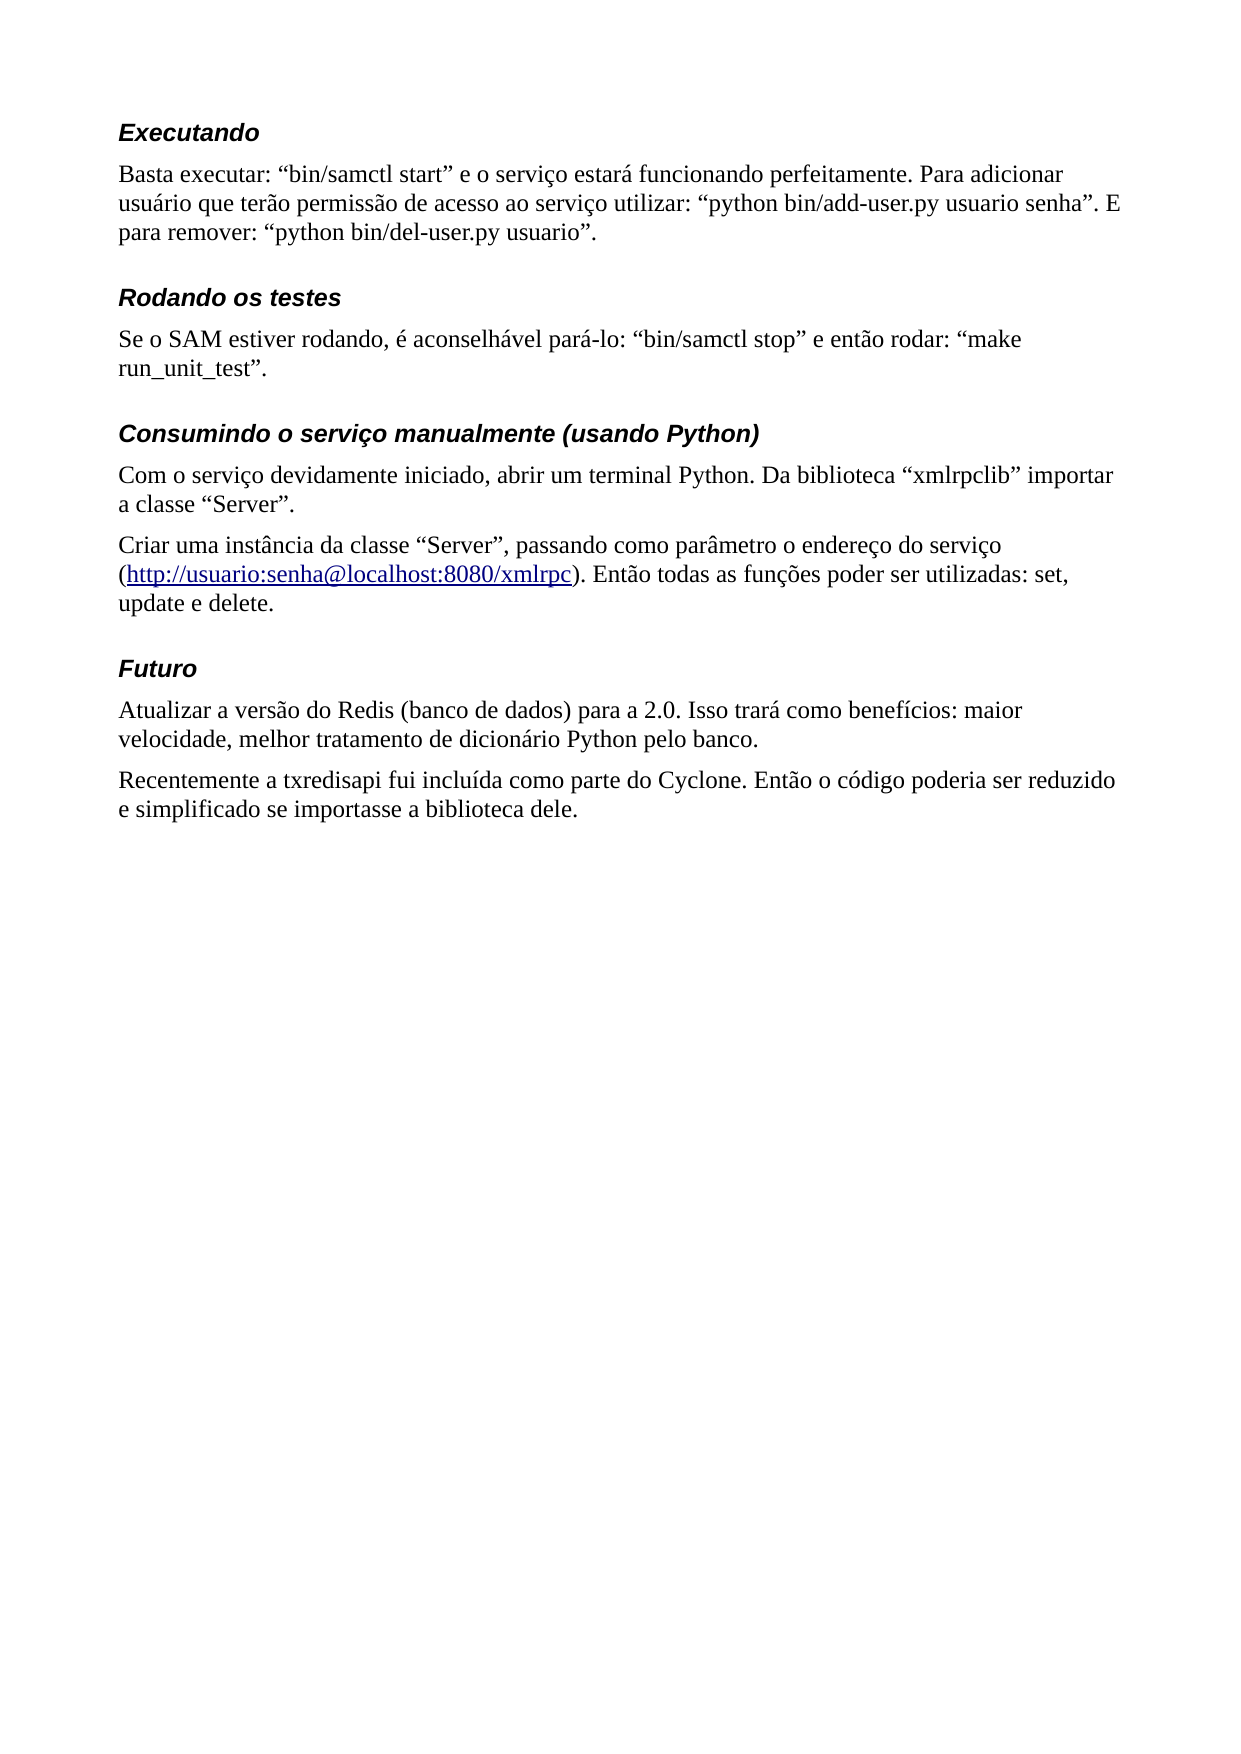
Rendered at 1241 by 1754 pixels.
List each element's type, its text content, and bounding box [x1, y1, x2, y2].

subtitle Rodando os testes [118, 283, 1122, 312]
text Se o SAM estiver rodando, é aconselhável pará-lo: “bin/samctl stop” e então rodar: “make run_unit_test”. [118, 324, 1122, 382]
subtitle Futuro [118, 654, 1122, 683]
text Recentemente a txredisapi fui incluída como parte do Cyclone. Então o código poderia ser reduzido e simplificado se importasse a biblioteca dele. [118, 766, 1122, 823]
text Atualizar a versão do Redis (banco de dados) para a 2.0. Isso trará como benefícios: maior velocidade, melhor tratamento de dicionário Python pelo banco. [118, 696, 1122, 753]
subtitle Consumindo o serviço manualmente (usando Python) [118, 419, 1122, 448]
subtitle Executando [118, 118, 1122, 147]
text Basta executar: “bin/samctl start” e o serviço estará funcionando perfeitamente. Para adicionar usuário que terão permissão de acesso ao serviço utilizar: “python bin/add-user.py usuario senha”. E para remover: “python bin/del-user.py usuario”. [118, 159, 1122, 246]
text Com o serviço devidamente iniciado, abrir um terminal Python. Da biblioteca “xmlrpclib” importar a classe “Server”. [118, 461, 1122, 518]
text Criar uma instância da classe “Server”, passando como parâmetro o endereço do serviço (http://usuario:senha@localhost:8080/xmlrpc). Então todas as funções poder ser utilizadas: set, update e delete. [118, 531, 1122, 617]
